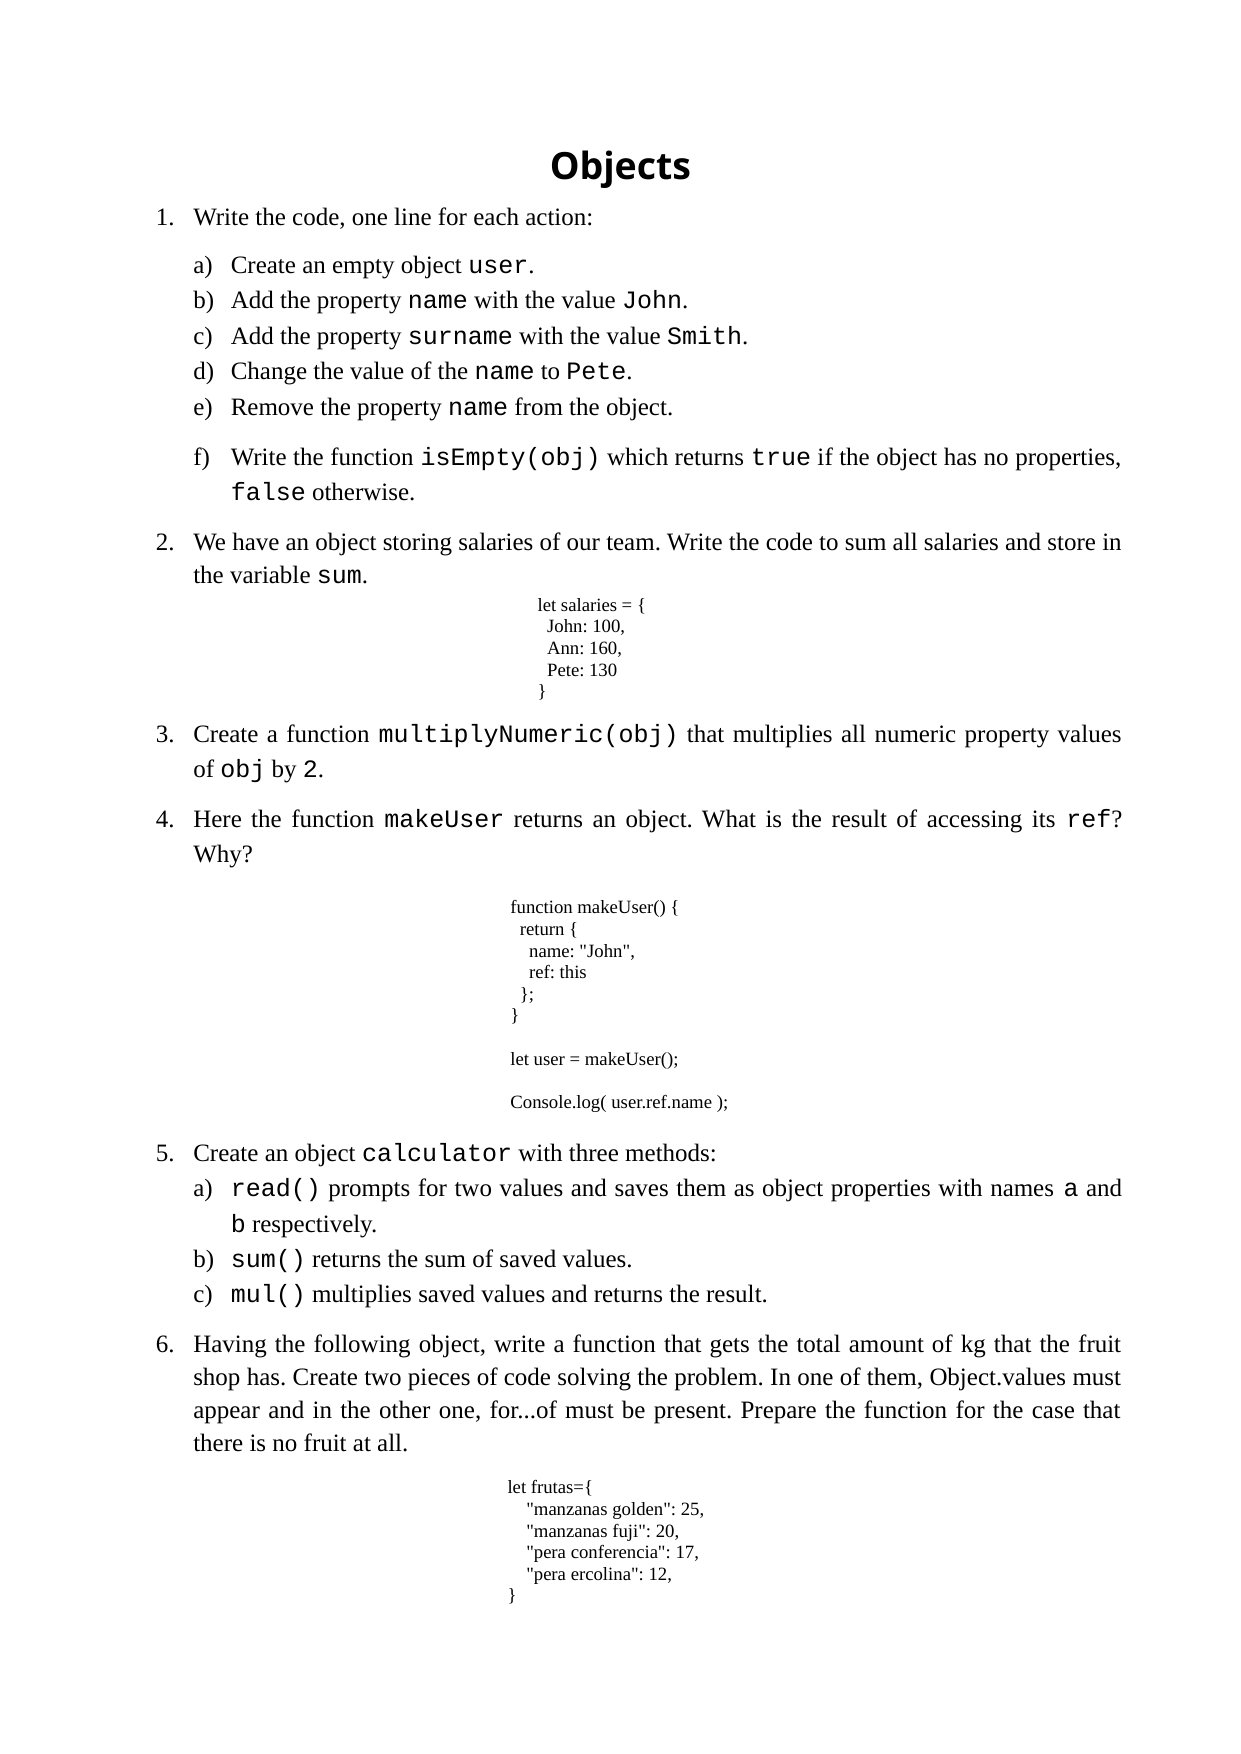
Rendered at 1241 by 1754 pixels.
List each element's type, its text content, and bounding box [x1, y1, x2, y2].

list Write the function isEmpty(obj) which returns true if the object has no properties, false otherwise. [193, 442, 1122, 508]
list Here the function makeUser returns an object. What is the result of accessing its ref? Why? [156, 804, 1122, 868]
list Create an empty object user. [193, 250, 1122, 281]
list mul() multiplies saved values and returns the result. [193, 1279, 1122, 1310]
list Create an object calculator with three methods: [156, 887, 1122, 1169]
list Create a function multiplyNumeric(obj) that multiplies all numeric property values of obj by 2. [156, 610, 1122, 785]
list read() prompts for two values and saves them as object properties with names a and b respectively. [193, 1173, 1122, 1239]
list Add the property surname with the value Smith. [193, 321, 1122, 352]
list Add the property name with the value John. [193, 286, 1122, 316]
list Remove the property name from the object. [193, 392, 1122, 423]
list Having the following object, write a function that gets the total amount of kg that the fruit shop has. Create two pieces of code solving the problem. In one of them, Object.values must appear and in the other one, for...of must be present. Prepare the function for the case that there is no fruit at all. [156, 1329, 1122, 1457]
list We have an object storing salaries of our team. Write the code to sum all salaries and store in the variable sum. [156, 527, 1122, 591]
subtitle Objects [118, 139, 1122, 190]
list sum() returns the sum of saved values. [193, 1244, 1122, 1275]
list Write the code, one line for each action: [156, 202, 1122, 231]
list Change the value of the name to Pete. [193, 356, 1122, 387]
